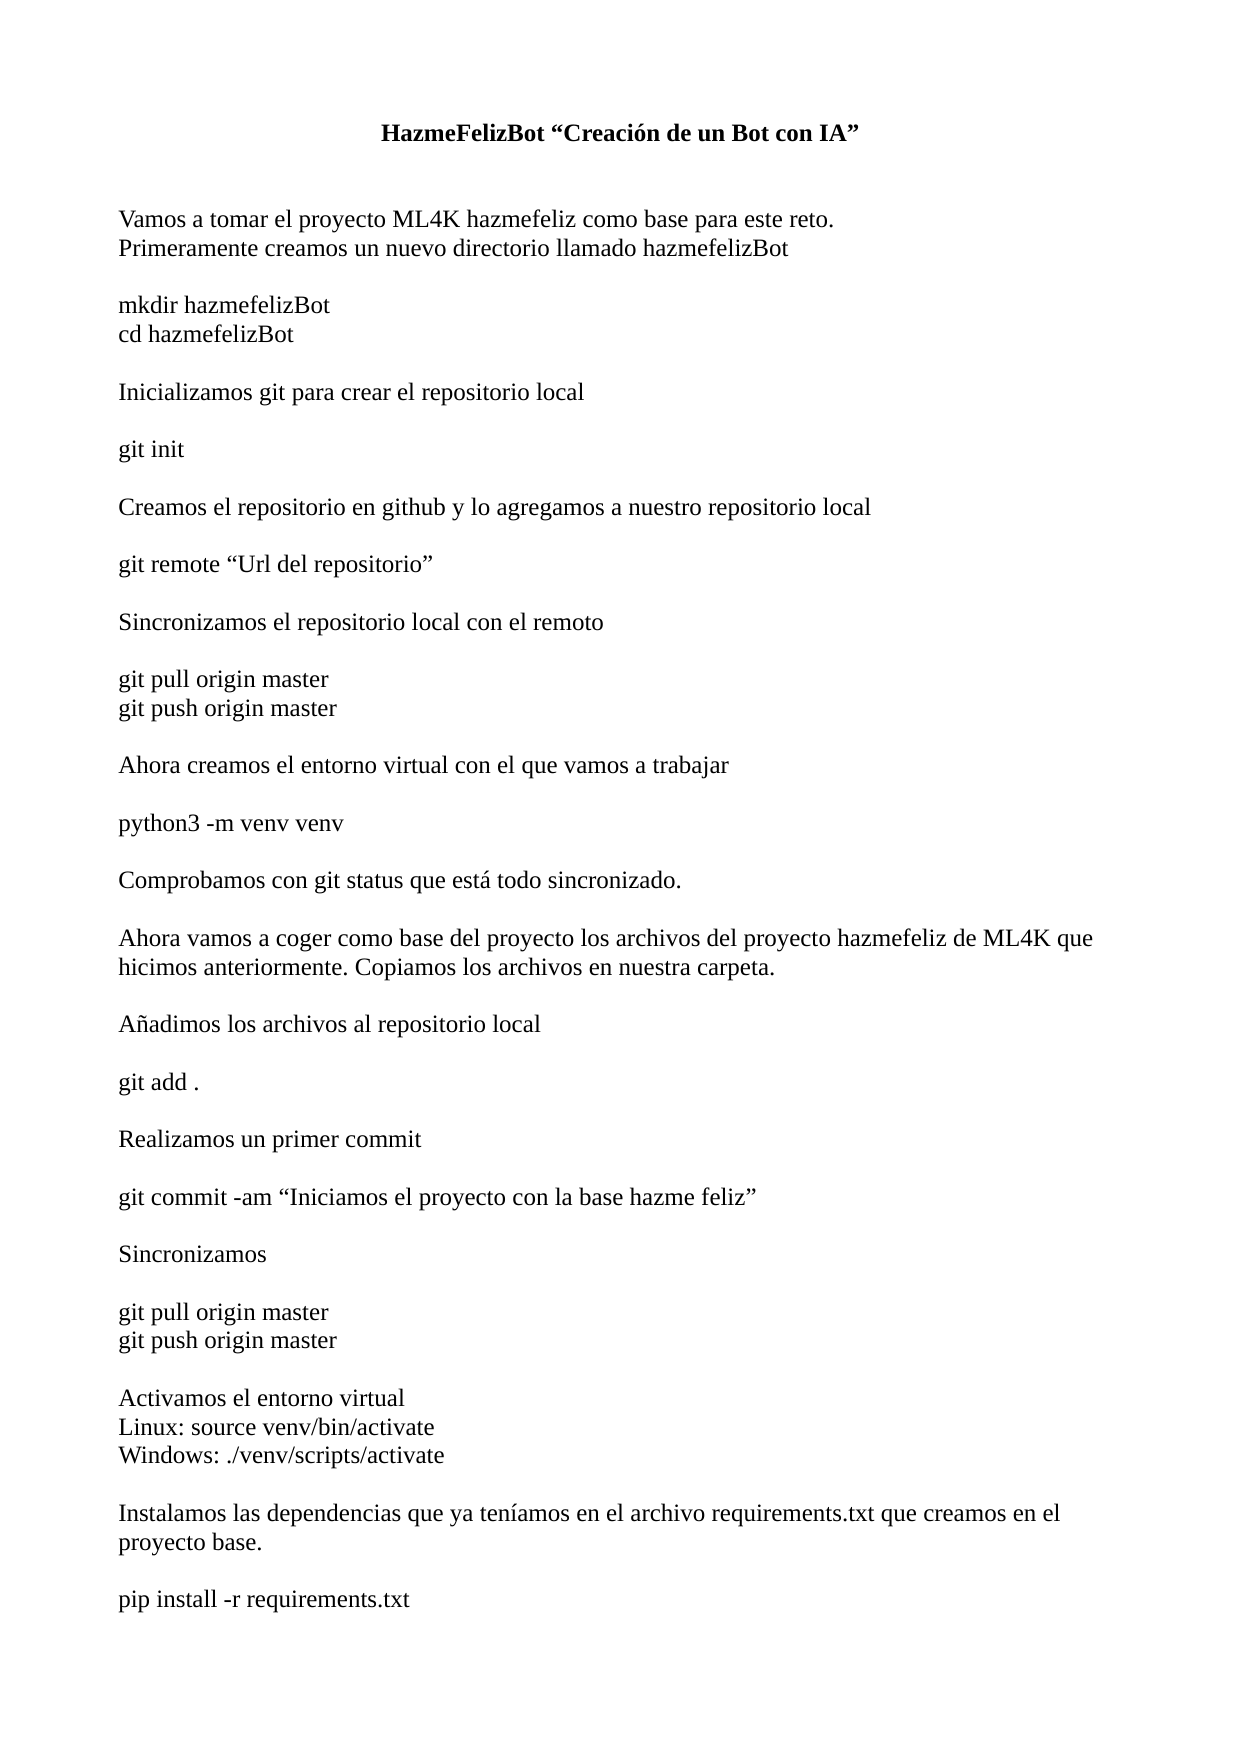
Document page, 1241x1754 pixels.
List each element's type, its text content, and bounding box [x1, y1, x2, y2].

text Windows: ./venv/scripts/activate [118, 1441, 1122, 1469]
text git commit -am “Iniciamos el proyecto con la base hazme feliz” [118, 1182, 1122, 1211]
text Vamos a tomar el proyecto ML4K hazmefeliz como base para este reto. [118, 204, 1122, 233]
text git remote “Url del repositorio” [118, 549, 1122, 578]
text python3 -m venv venv [118, 808, 1122, 837]
text Inicializamos git para crear el repositorio local [118, 377, 1122, 406]
text Añadimos los archivos al repositorio local [118, 1009, 1122, 1038]
text mkdir hazmefelizBot [118, 291, 1122, 319]
text pip install -r requirements.txt [118, 1584, 1122, 1613]
text git pull origin master [118, 1297, 1122, 1326]
text git add . [118, 1067, 1122, 1096]
text git push origin master [118, 693, 1122, 722]
text Primeramente creamos un nuevo directorio llamado hazmefelizBot [118, 233, 1122, 262]
text Creamos el repositorio en github y lo agregamos a nuestro repositorio local [118, 492, 1122, 521]
text Comprobamos con git status que está todo sincronizado. [118, 866, 1122, 894]
text HazmeFelizBot “Creación de un Bot con IA” [118, 118, 1122, 147]
text Realizamos un primer commit [118, 1124, 1122, 1153]
text Linux: source venv/bin/activate [118, 1412, 1122, 1441]
text git pull origin master [118, 664, 1122, 693]
text Ahora vamos a coger como base del proyecto los archivos del proyecto hazmefeliz de ML4K que hicimos anteriormente. Copiamos los archivos en nuestra carpeta. [118, 923, 1122, 981]
text Instalamos las dependencias que ya teníamos en el archivo requirements.txt que creamos en el proyecto base. [118, 1498, 1122, 1556]
text cd hazmefelizBot [118, 319, 1122, 348]
text git init [118, 434, 1122, 463]
text Sincronizamos el repositorio local con el remoto [118, 607, 1122, 636]
text Activamos el entorno virtual [118, 1383, 1122, 1412]
text Ahora creamos el entorno virtual con el que vamos a trabajar [118, 751, 1122, 779]
text Sincronizamos [118, 1239, 1122, 1268]
text git push origin master [118, 1326, 1122, 1354]
